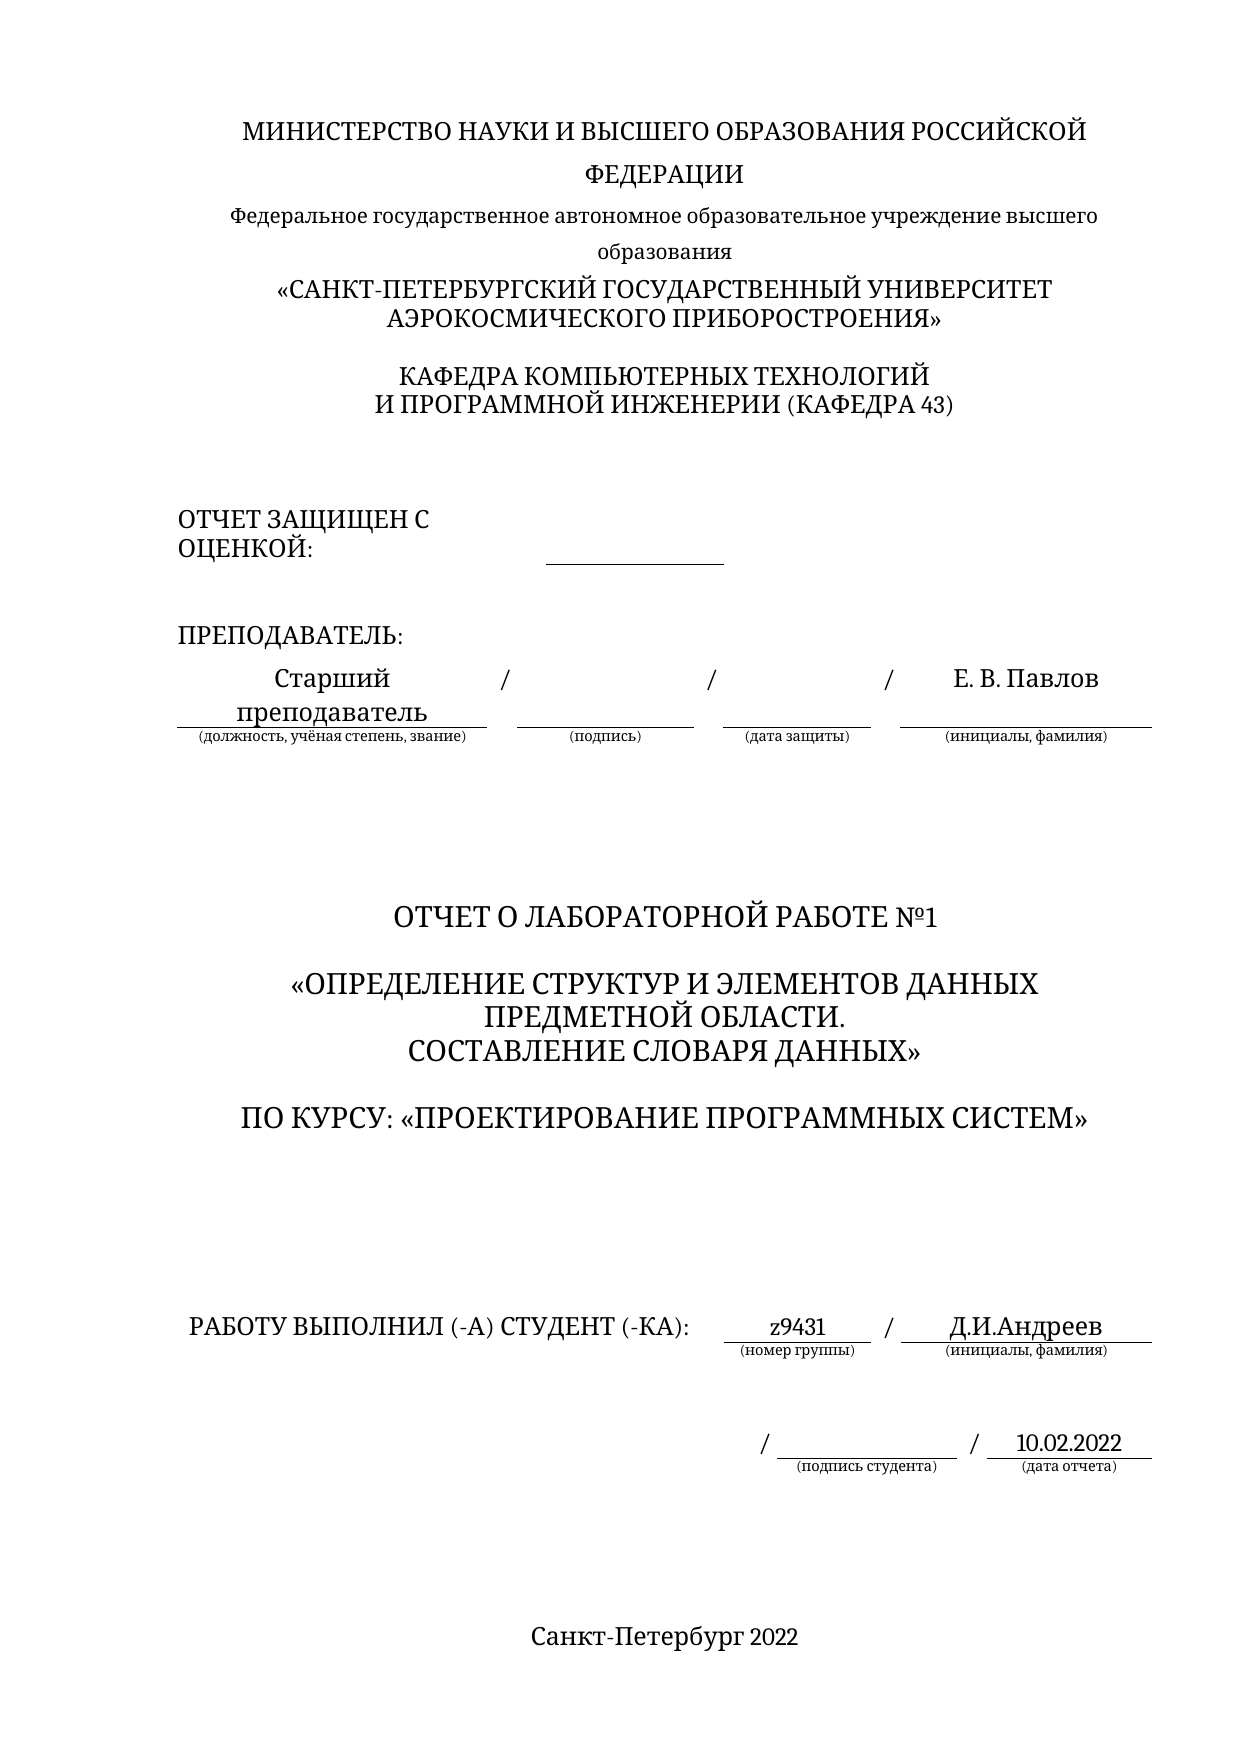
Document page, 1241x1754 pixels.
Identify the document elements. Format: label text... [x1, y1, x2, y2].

table_cell [747, 1458, 777, 1487]
table_header [723, 665, 871, 727]
table_cell (дата отчета) [987, 1459, 1152, 1487]
table_header [517, 665, 694, 727]
table_header z9431 [724, 1313, 871, 1342]
table_header / [694, 665, 723, 727]
table_cell [487, 727, 517, 757]
table_header 10.02.2022 [987, 1429, 1152, 1458]
table_header / [957, 1429, 987, 1458]
text ПРЕДМЕТНОЙ ОБЛАСТИ. СОСТАВЛЕНИЕ СЛОВАРЯ ДАННЫХ» [177, 1001, 1152, 1068]
table_cell [871, 1342, 901, 1371]
table_header / [747, 1429, 777, 1458]
table_header РАБОТУ ВЫПОЛНИЛ (-А) СТУДЕНТ (-КА): [177, 1313, 723, 1342]
table_header ОТЧЕТ ЗАЩИЩЕН С ОЦЕНКОЙ: [177, 506, 546, 564]
table_header Старший преподаватель [177, 665, 487, 727]
table_cell (дата защиты) [723, 728, 871, 757]
table_header [724, 506, 1151, 564]
table_cell (номер группы) [724, 1343, 871, 1371]
table_cell (инициалы, фамилия) [900, 728, 1152, 757]
table_cell [871, 727, 900, 757]
table_header / [871, 665, 900, 727]
table_cell [694, 727, 723, 757]
table_header / [871, 1313, 901, 1342]
text «ОПРЕДЕЛЕНИЕ СТРУКТУР И ЭЛЕМЕНТОВ ДАННЫХ [177, 968, 1152, 1001]
table_cell [177, 1458, 747, 1487]
table_cell (подпись студента) [777, 1459, 957, 1487]
table_cell [957, 1458, 987, 1487]
table_header / [487, 665, 517, 727]
text И ПРОГРАММНОЙ ИНЖЕНЕРИИ (КАФЕДРА 43) [177, 391, 1152, 420]
text МИНИСТЕРСТВО НАУКИ И ВЫСШЕГО ОБРАЗОВАНИЯ РОССИЙСКОЙ ФЕДЕРАЦИИ [177, 118, 1152, 190]
table_cell [177, 1342, 723, 1371]
table_header [546, 506, 723, 564]
table_cell (должность, учёная степень, звание) [177, 728, 487, 757]
text ОТЧЕТ О ЛАБОРАТОРНОЙ РАБОТЕ №1 [177, 901, 1152, 934]
text «САНКТ-ПЕТЕРБУРГСКИЙ ГОСУДАРСТВЕННЫЙ УНИВЕРСИТЕТ [177, 276, 1152, 305]
text ПО КУРСУ: «ПРОЕКТИРОВАНИЕ ПРОГРАММНЫХ СИСТЕМ» [177, 1102, 1152, 1136]
table_header Д.И.Андреев [901, 1313, 1152, 1342]
text КАФЕДРА КОМПЬЮТЕРНЫХ ТЕХНОЛОГИЙ [177, 362, 1152, 391]
table_header [177, 1429, 747, 1458]
table_header Е. В. Павлов [900, 665, 1152, 727]
table_cell (инициалы, фамилия) [901, 1343, 1152, 1371]
table_header [777, 1429, 957, 1458]
text ПРЕПОДАВАТЕЛЬ: [177, 622, 1152, 651]
text Федеральное государственное автономное образовательное учреждение высшего образования [177, 204, 1152, 264]
table_cell (подпись) [517, 728, 694, 757]
text АЭРОКОСМИЧЕСКОГО ПРИБОРОСТРОЕНИЯ» [177, 305, 1152, 334]
